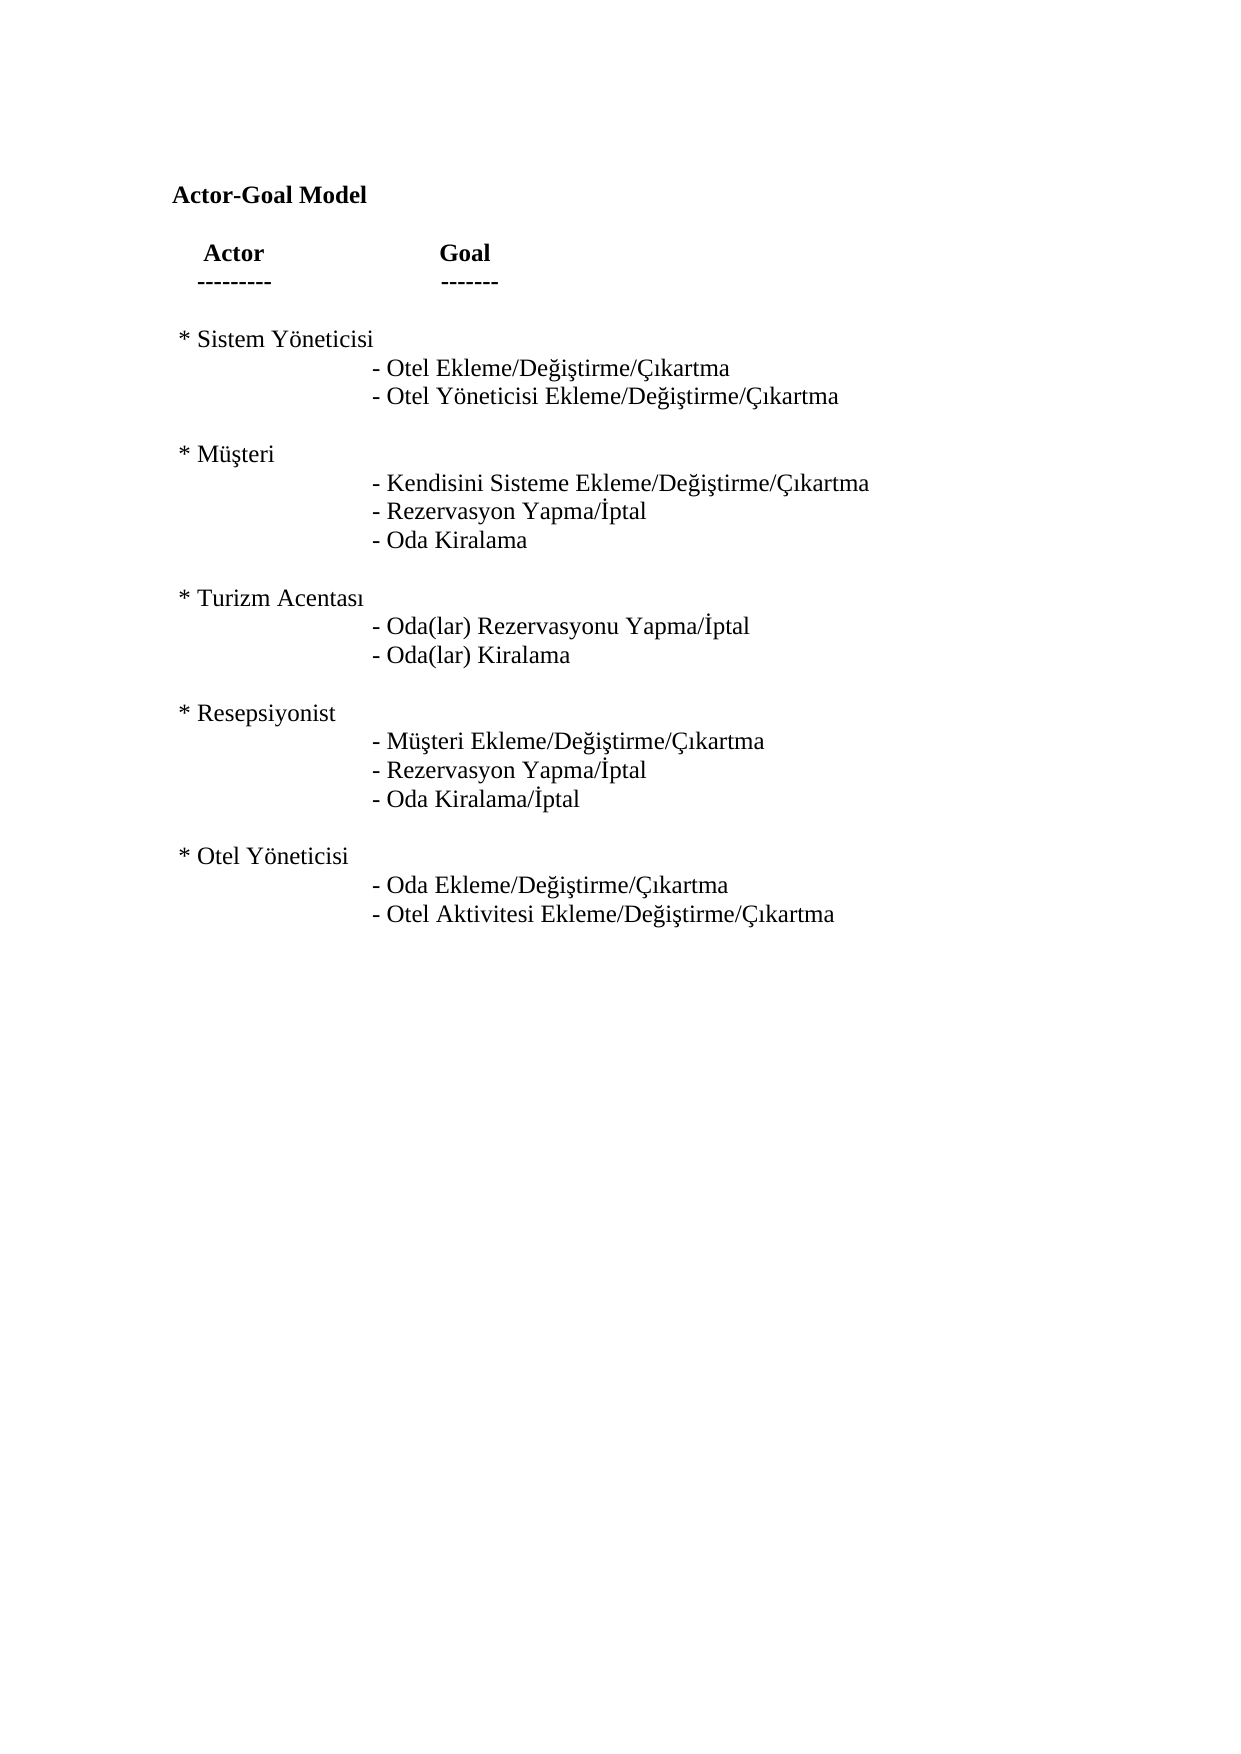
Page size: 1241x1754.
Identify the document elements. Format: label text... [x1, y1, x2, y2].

text * Müşteri [148, 439, 1093, 468]
text - Kendisini Sisteme Ekleme/Değiştirme/Çıkartma [148, 468, 1093, 496]
text - Rezervasyon Yapma/İptal [148, 755, 1093, 784]
text Actor-Goal Model [148, 180, 1093, 209]
text Actor Goal [148, 238, 1093, 266]
text - Oda Ekleme/Değiştirme/Çıkartma [148, 870, 1093, 899]
text --------- ------- [148, 266, 1093, 295]
text - Rezervasyon Yapma/İptal [148, 496, 1093, 525]
text * Turizm Acentası [148, 583, 1093, 611]
text * Otel Yöneticisi [148, 841, 1093, 870]
text - Otel Yöneticisi Ekleme/Değiştirme/Çıkartma [148, 381, 1093, 410]
text - Oda(lar) Rezervasyonu Yapma/İptal [148, 611, 1093, 640]
text - Oda Kiralama/İptal [148, 784, 1093, 813]
text * Sistem Yöneticisi [148, 324, 1093, 353]
text - Müşteri Ekleme/Değiştirme/Çıkartma [148, 726, 1093, 755]
text - Oda Kiralama [148, 525, 1093, 554]
text * Resepsiyonist [148, 698, 1093, 726]
text - Oda(lar) Kiralama [148, 640, 1093, 669]
text - Otel Ekleme/Değiştirme/Çıkartma [148, 353, 1093, 381]
text - Otel Aktivitesi Ekleme/Değiştirme/Çıkartma [148, 899, 1093, 928]
